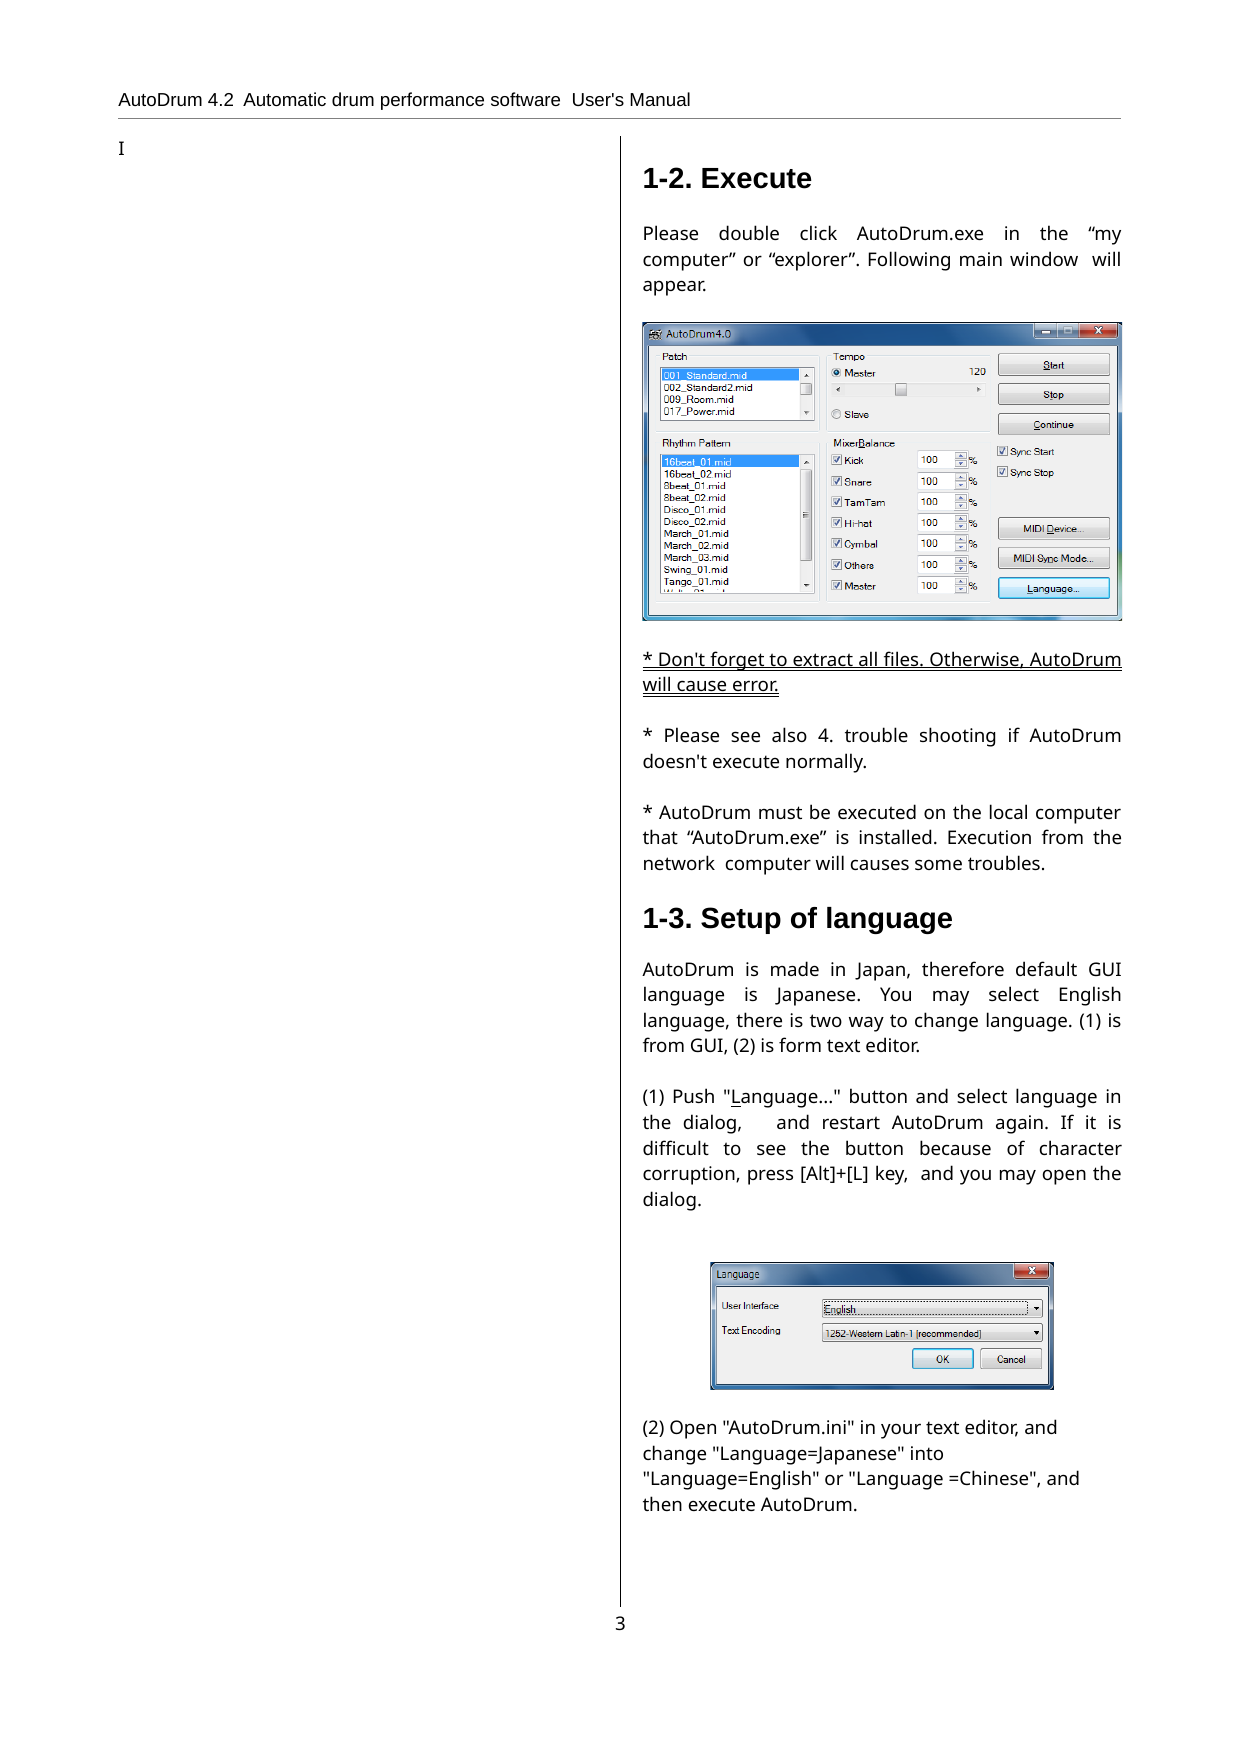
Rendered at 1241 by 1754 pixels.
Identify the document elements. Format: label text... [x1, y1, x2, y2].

text (1) Push "Language..." button and select language in the dialog, and restart AutoDrum again. If it is difficult to see the button because of character corruption, press [Alt]+[L] key, and you may open the dialog. [642, 1084, 1122, 1211]
text AutoDrum is made in Japan, therefore default GUI language is Japanese. You may select English language, there is two way to change language. (1) is from GUI, (2) is form text editor. [642, 956, 1122, 1058]
text * Don't forget to extract all files. Otherwise, AutoDrum [642, 646, 1122, 667]
text Please double click AutoDrum.exe in the “my computer” or “explorer”. Following main window will appear. [642, 220, 1122, 297]
text * AutoDrum must be executed on the local computer that “AutoDrum.exe” is installed. Execution from the network computer will causes some troubles. [642, 799, 1122, 876]
picture [642, 322, 1123, 621]
text will cause error. [642, 671, 1122, 697]
picture [710, 1262, 1054, 1390]
text * Please see also 4. trouble shooting if AutoDrum doesn't execute normally. [642, 722, 1122, 773]
text (2) Open "AutoDrum.ini" in your text editor, and change "Language=Japanese" into "Language=English" or "Language =Chinese", and then execute AutoDrum. [642, 1415, 1122, 1517]
subtitle 1-3. Setup of language [642, 901, 1122, 935]
text I [118, 136, 598, 161]
subtitle 1-2. Execute [642, 161, 1122, 195]
